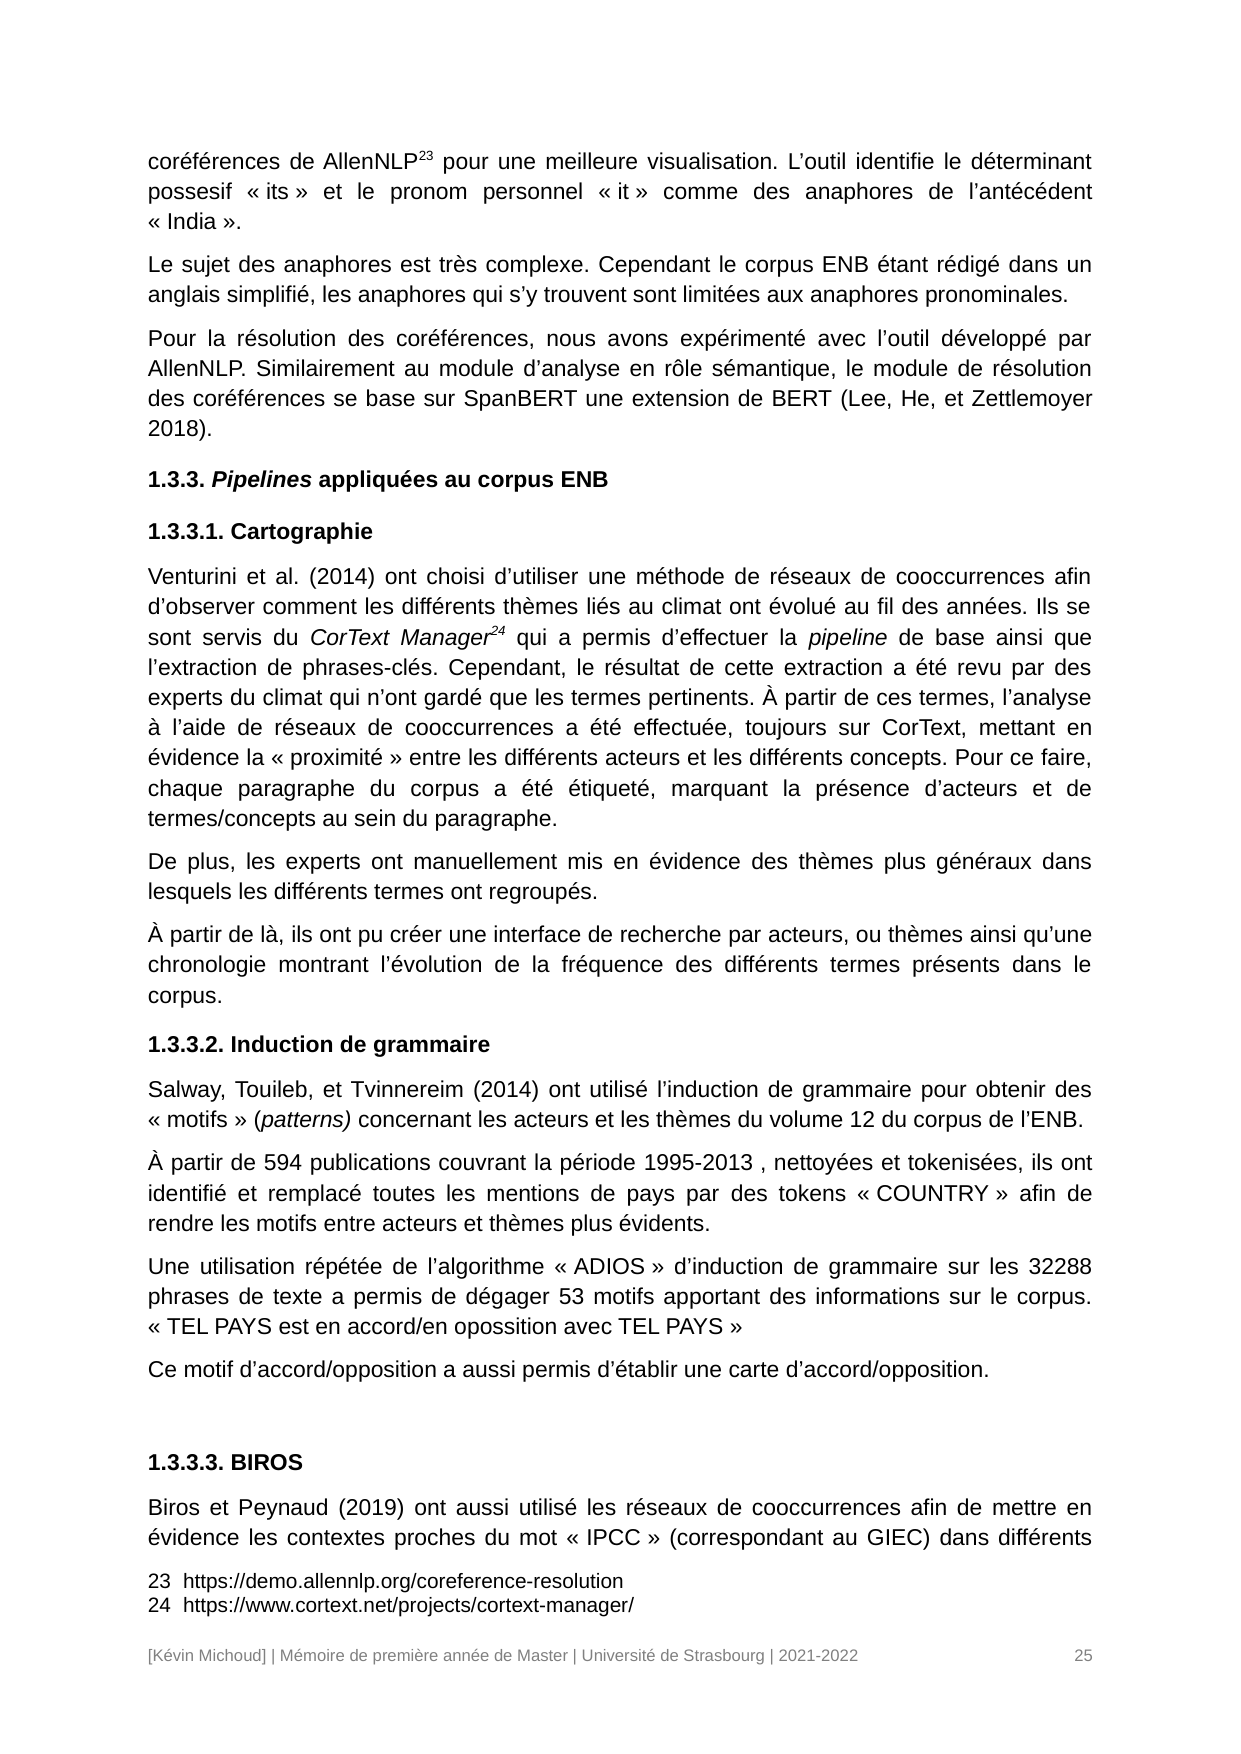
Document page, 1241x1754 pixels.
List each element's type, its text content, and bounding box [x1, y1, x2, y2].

text Biros et Peynaud (2019) ont aussi utilisé les réseaux de cooccurrences afin de mettre en évidence les contextes proches du mot « IPCC » (correspondant au GIEC) dans différents [148, 1494, 1093, 1551]
text coréférences de AllenNLP pour une meilleure visualisation. L’outil identifie le déterminant possesif « its » et le pronom personnel « it » comme des anaphores de l’antécédent « India ». [148, 148, 1093, 234]
subtitle Induction de grammaire [148, 1031, 1093, 1057]
text Venturini et al. (2014) ont choisi d’utiliser une méthode de réseaux de cooccurrences afin d’observer comment les différents thèmes liés au climat ont évolué au fil des années. Ils se sont servis du CorText Manager qui a permis d’effectuer la pipeline de base ainsi que l’extraction de phrases-clés. Cependant, le résultat de cette extraction a été revu par des experts du climat qui n’ont gardé que les termes pertinents. À partir de ces termes, l’analyse à l’aide de réseaux de cooccurrences a été effectuée, toujours sur CorText, mettant en évidence la « proximité » entre les différents acteurs et les différents concepts. Pour ce faire, chaque paragraphe du corpus a été étiqueté, marquant la présence d’acteurs et de termes/concepts au sein du paragraphe. [148, 563, 1093, 831]
text De plus, les experts ont manuellement mis en évidence des thèmes plus généraux dans lesquels les différents termes ont regroupés. [148, 848, 1093, 904]
text À partir de 594 publications couvrant la période 1995-2013 , nettoyées et tokenisées, ils ont identifié et remplacé toutes les mentions de pays par des tokens « COUNTRY » afin de rendre les motifs entre acteurs et thèmes plus évidents. [148, 1149, 1093, 1236]
text Salway, Touileb, et Tvinnereim (2014) ont utilisé l’induction de grammaire pour obtenir des « motifs » (patterns) concernant les acteurs et les thèmes du volume 12 du corpus de l’ENB. [148, 1076, 1093, 1133]
text https://demo.allennlp.org/coreference-resolution [148, 1569, 1093, 1593]
text Une utilisation répétée de l’algorithme « ADIOS » d’induction de grammaire sur les 32288 phrases de texte a permis de dégager 53 motifs apportant des informations sur le corpus. « TEL PAYS est en accord/en opossition avec TEL PAYS » [148, 1253, 1093, 1340]
text Le sujet des anaphores est très complexe. Cependant le corpus ENB étant rédigé dans un anglais simplifié, les anaphores qui s’y trouvent sont limitées aux anaphores pronominales. [148, 251, 1093, 308]
subtitle Cartographie [148, 518, 1093, 544]
text Pour la résolution des coréférences, nous avons expérimenté avec l’outil développé par AllenNLP. Similairement au module d’analyse en rôle sémantique, le module de résolution des coréférences se base sur SpanBERT une extension de BERT (Lee, He, et Zettlemoyer 2018). [148, 324, 1093, 441]
text Ce motif d’accord/opposition a aussi permis d’établir une carte d’accord/opposition. [148, 1356, 1093, 1383]
subtitle Pipelines appliquées au corpus ENB [148, 466, 1093, 493]
text https://www.cortext.net/projects/cortext-manager/ [148, 1593, 1093, 1617]
text À partir de là, ils ont pu créer une interface de recherche par acteurs, ou thèmes ainsi qu’une chronologie montrant l’évolution de la fréquence des différents termes présents dans le corpus. [148, 921, 1093, 1008]
subtitle BIROS [148, 1449, 1093, 1475]
